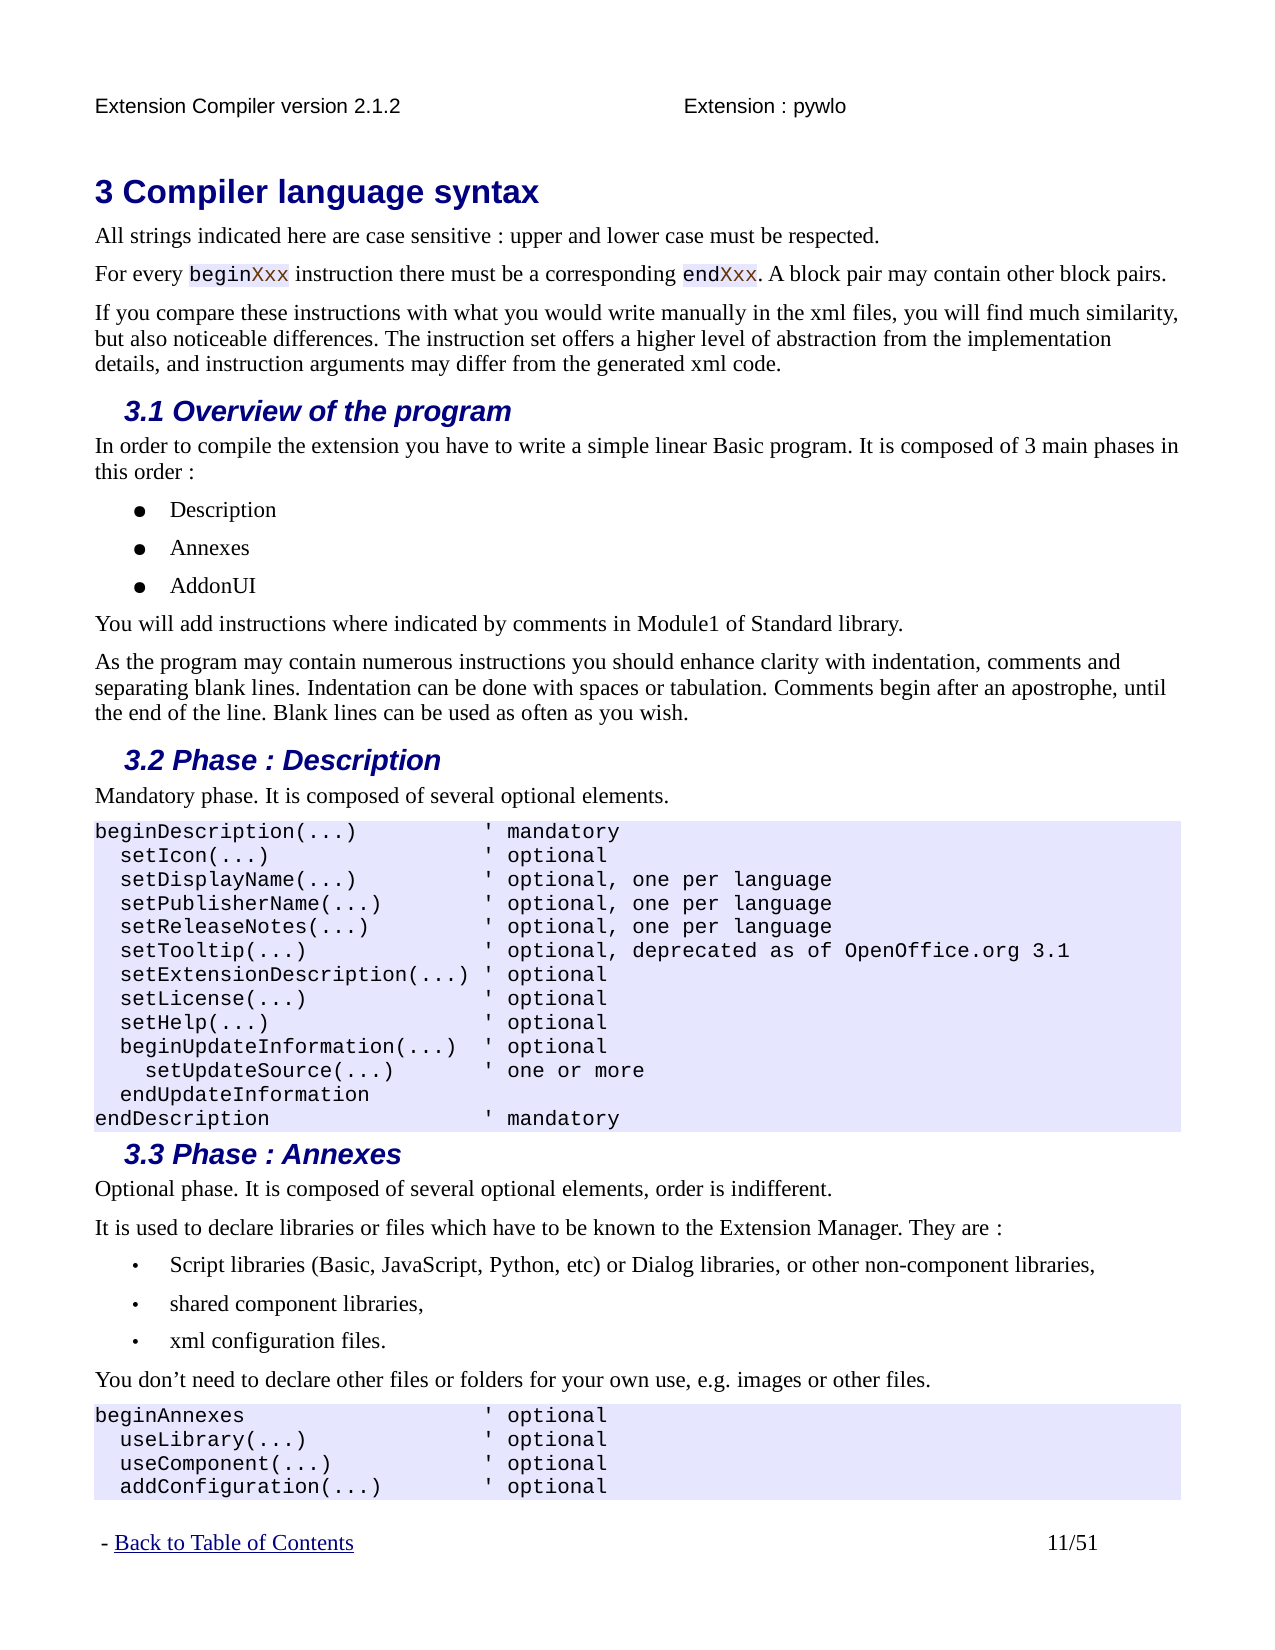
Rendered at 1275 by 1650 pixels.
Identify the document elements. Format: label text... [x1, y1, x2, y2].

text Optional phase. It is composed of several optional elements, order is indifferent. [94, 1176, 1181, 1202]
text endDescription ' mandatory [94, 1108, 1181, 1132]
text beginAnnexes ' optional [94, 1404, 1181, 1428]
text For every beginXxx instruction there must be a corresponding endXxx. A block pair may contain other block pairs. [94, 261, 1181, 287]
text setLicense(...) ' optional [94, 988, 1181, 1012]
text setPublisherName(...) ' optional, one per language [94, 892, 1181, 916]
text setExtensionDescription(...) ' optional [94, 964, 1181, 988]
subtitle Compiler language syntax [94, 172, 1181, 210]
text setIcon(...) ' optional [94, 844, 1181, 868]
text As the program may contain numerous instructions you should enhance clarity with indentation, comments and separating blank lines. Indentation can be done with spaces or tabulation. Comments begin after an apostrophe, until the end of the line. Blank lines can be used as often as you wish. [94, 649, 1181, 726]
subtitle Phase : Description [124, 744, 1181, 777]
text If you compare these instructions with what you would write manually in the xml files, you will find much similarity, but also noticeable differences. The instruction set offers a higher level of abstraction from the implementation details, and instruction arguments may differ from the generated xml code. [94, 300, 1181, 377]
text It is used to declare libraries or files which have to be known to the Extension Manager. They are : [94, 1214, 1181, 1240]
text setUpdateSource(...) ' one or more [94, 1060, 1181, 1084]
text Mandatory phase. It is composed of several optional elements. [94, 782, 1181, 808]
text In order to compile the extension you have to write a simple linear Basic program. It is composed of 3 main phases in this order : [94, 433, 1181, 484]
list Annexes [132, 535, 1181, 561]
text useComponent(...) ' optional [94, 1452, 1181, 1476]
text setReleaseNotes(...) ' optional, one per language [94, 916, 1181, 940]
text beginDescription(...) ' mandatory [94, 821, 1181, 844]
text setTooltip(...) ' optional, deprecated as of OpenOffice.org 3.1 [94, 940, 1181, 964]
text setDisplayName(...) ' optional, one per language [94, 868, 1181, 892]
list AddonUI [132, 573, 1181, 598]
text beginUpdateInformation(...) ' optional [94, 1036, 1181, 1060]
subtitle Overview of the program [124, 395, 1181, 427]
text You don’t need to declare other files or folders for your own use, e.g. images or other files. [94, 1366, 1181, 1392]
text You will add instructions where indicated by comments in Module1 of Standard library. [94, 611, 1181, 637]
text useLibrary(...) ' optional [94, 1428, 1181, 1452]
subtitle Phase : Annexes [124, 1138, 1181, 1170]
text setHelp(...) ' optional [94, 1012, 1181, 1036]
list Description [132, 497, 1181, 522]
text addConfiguration(...) ' optional [94, 1476, 1181, 1500]
text endUpdateInformation [94, 1084, 1181, 1108]
list xml configuration files. [132, 1328, 1181, 1354]
list Script libraries (Basic, JavaScript, Python, etc) or Dialog libraries, or other non-component libraries, [132, 1252, 1181, 1278]
list shared component libraries, [132, 1290, 1181, 1316]
text All strings indicated here are case sensitive : upper and lower case must be respected. [94, 222, 1181, 248]
